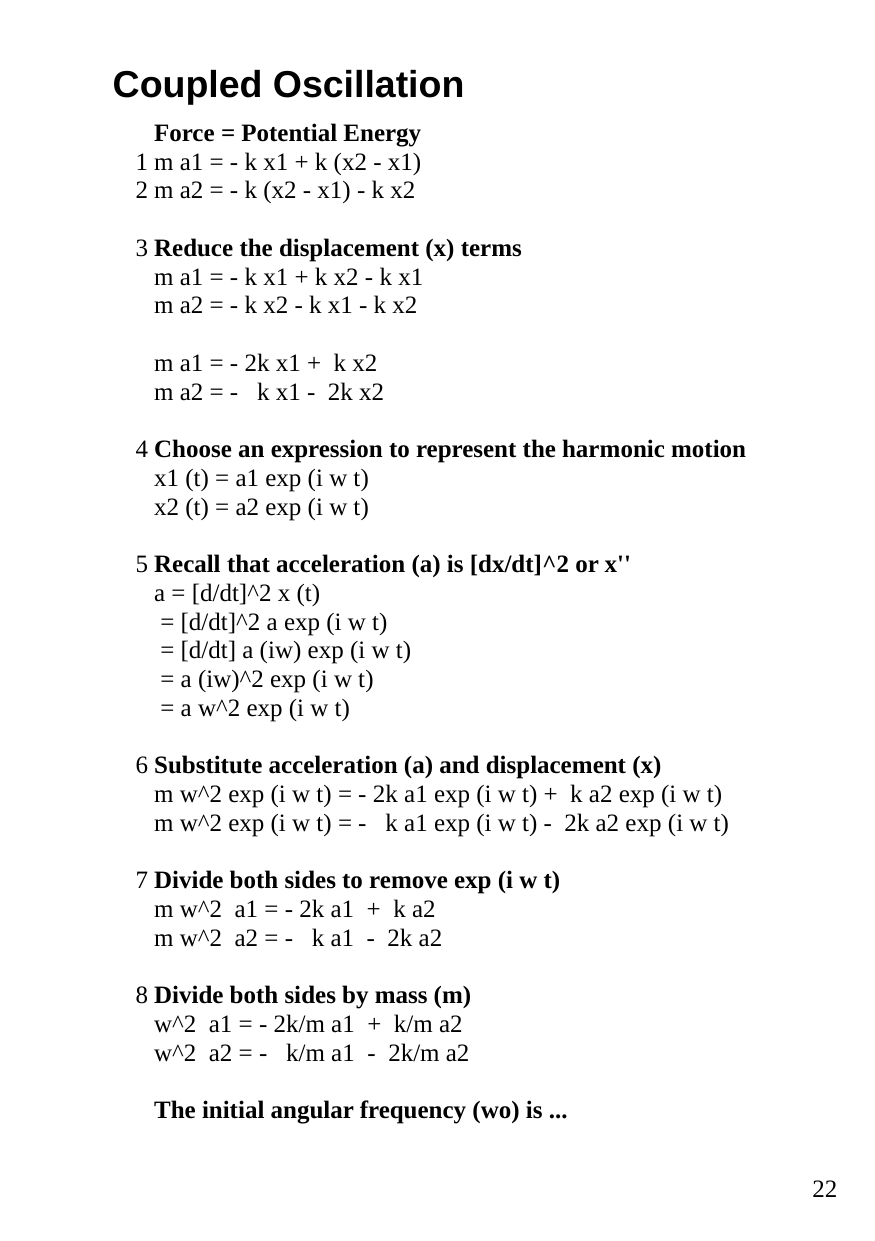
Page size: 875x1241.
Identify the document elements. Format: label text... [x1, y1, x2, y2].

table_cell 3 [106, 233, 151, 262]
table_cell m w^2 exp (i w t) = - k a1 exp (i w t) - 2k a2 exp (i w t) [151, 808, 809, 837]
table_cell 2 [106, 176, 151, 204]
table_cell x2 (t) = a2 exp (i w t) [151, 492, 809, 521]
table_cell m a1 = - k x1 + k (x2 - x1) [151, 147, 809, 176]
table_cell [151, 837, 809, 866]
table_cell [106, 204, 151, 233]
table_cell m w^2 a1 = - 2k a1 + k a2 [151, 894, 809, 923]
table_cell [151, 521, 809, 549]
table_cell [106, 894, 151, 923]
table_cell [106, 779, 151, 808]
table_cell w^2 a2 = - k/m a1 - 2k/m a2 [151, 1038, 809, 1067]
table_cell 4 [106, 434, 151, 463]
table_cell Substitute acceleration (a) and displacement (x) [151, 751, 809, 779]
table_cell [151, 1067, 809, 1096]
table_cell [106, 1038, 151, 1067]
table_cell [106, 1009, 151, 1038]
table_cell m w^2 a2 = - k a1 - 2k a2 [151, 923, 809, 952]
table_cell [106, 406, 151, 434]
table_header Force = Potential Energy [151, 118, 809, 147]
table_cell m a1 = - 2k x1 + k x2 [151, 348, 809, 377]
table_cell [106, 1067, 151, 1096]
table_cell [106, 664, 151, 693]
table_cell x1 (t) = a1 exp (i w t) [151, 463, 809, 492]
table_cell [106, 262, 151, 291]
table_cell Divide both sides to remove exp (i w t) [151, 866, 809, 894]
table_header [106, 118, 151, 147]
table_cell Recall that acceleration (a) is [dx/dt]^2 or x'' [151, 549, 809, 578]
table_cell Reduce the displacement (x) terms [151, 233, 809, 262]
table_cell [106, 521, 151, 549]
table_cell = a (iw)^2 exp (i w t) [151, 664, 809, 693]
table_cell [151, 319, 809, 348]
table_cell = [d/dt]^2 a exp (i w t) [151, 607, 809, 636]
table_cell [106, 492, 151, 521]
table_cell [106, 1096, 151, 1124]
table_cell The initial angular frequency (wo) is ... [151, 1096, 809, 1124]
table_cell [106, 319, 151, 348]
table_cell [151, 204, 809, 233]
table_cell [106, 722, 151, 751]
table_cell = a w^2 exp (i w t) [151, 693, 809, 722]
table_cell Divide both sides by mass (m) [151, 981, 809, 1009]
table_cell m a2 = - k (x2 - x1) - k x2 [151, 176, 809, 204]
table_cell [106, 348, 151, 377]
table_cell [106, 607, 151, 636]
table_cell m a2 = - k x1 - 2k x2 [151, 377, 809, 406]
table_cell [106, 923, 151, 952]
table_cell 5 [106, 549, 151, 578]
table_cell 6 [106, 751, 151, 779]
table_cell [106, 578, 151, 607]
table_cell [106, 693, 151, 722]
table_cell 1 [106, 147, 151, 176]
table_cell 8 [106, 981, 151, 1009]
table_cell [106, 837, 151, 866]
table_cell [151, 952, 809, 981]
table_cell Choose an expression to represent the harmonic motion [151, 434, 809, 463]
table_cell = [d/dt] a (iw) exp (i w t) [151, 636, 809, 664]
table_cell [106, 808, 151, 837]
table_cell [106, 377, 151, 406]
table_cell [106, 952, 151, 981]
subtitle Coupled Oscillation [112, 62, 837, 106]
table_cell m a1 = - k x1 + k x2 - k x1 [151, 262, 809, 291]
table_cell [106, 636, 151, 664]
table_cell [106, 463, 151, 492]
table_cell 7 [106, 866, 151, 894]
table_cell [151, 406, 809, 434]
table_cell w^2 a1 = - 2k/m a1 + k/m a2 [151, 1009, 809, 1038]
table_cell [106, 291, 151, 319]
table_cell m w^2 exp (i w t) = - 2k a1 exp (i w t) + k a2 exp (i w t) [151, 779, 809, 808]
table_cell m a2 = - k x2 - k x1 - k x2 [151, 291, 809, 319]
table_cell a = [d/dt]^2 x (t) [151, 578, 809, 607]
table_cell [151, 722, 809, 751]
